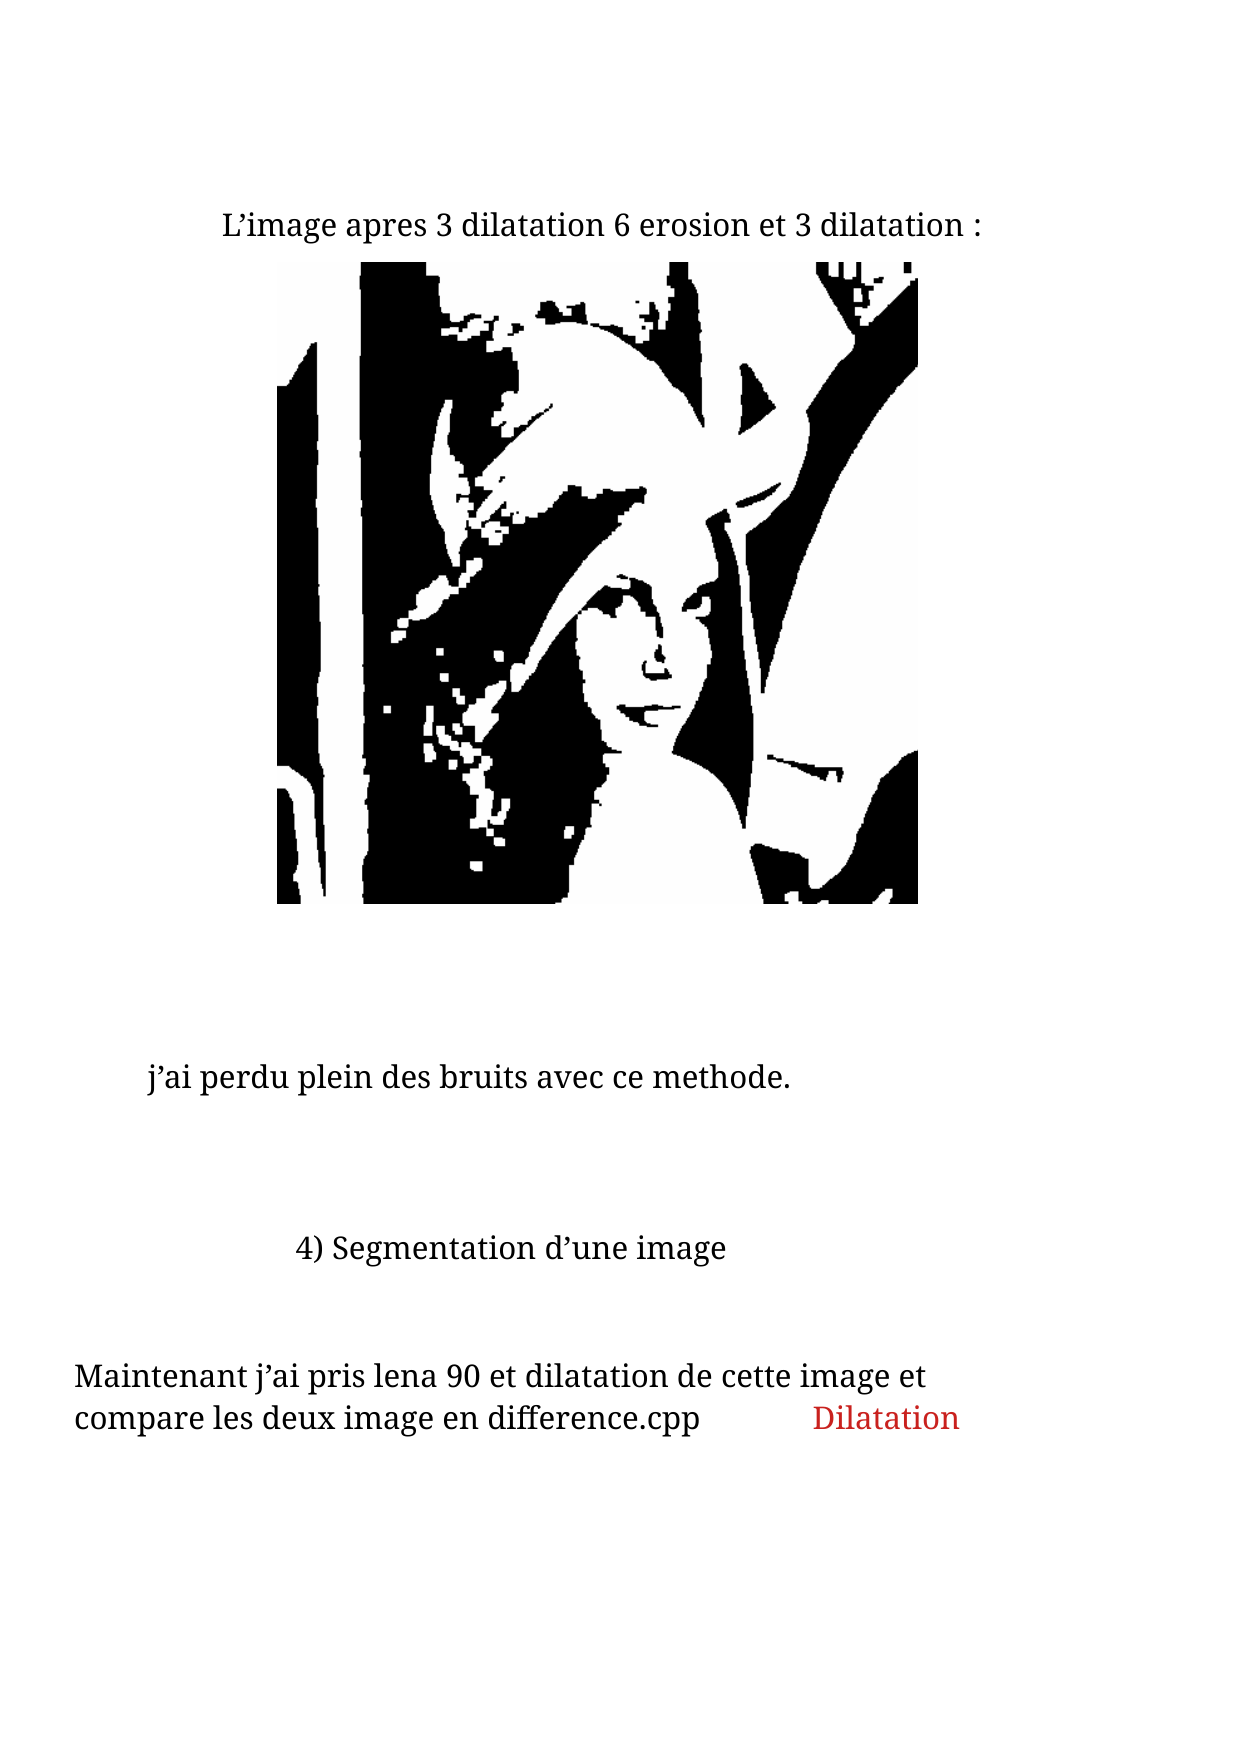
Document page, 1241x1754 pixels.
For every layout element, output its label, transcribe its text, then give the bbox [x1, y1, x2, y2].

text 4) Segmentation d’une image [0, 1226, 1122, 1268]
text L’image apres 3 dilatation 6 erosion et 3 dilatation : [0, 203, 1122, 246]
picture [277, 262, 918, 904]
text j’ai perdu plein des bruits avec ce methode. [0, 1055, 1122, 1098]
text Maintenant j’ai pris lena 90 et dilatation de cette image et compare les deux image en difference.cpp Dilatation [0, 1354, 1122, 1439]
